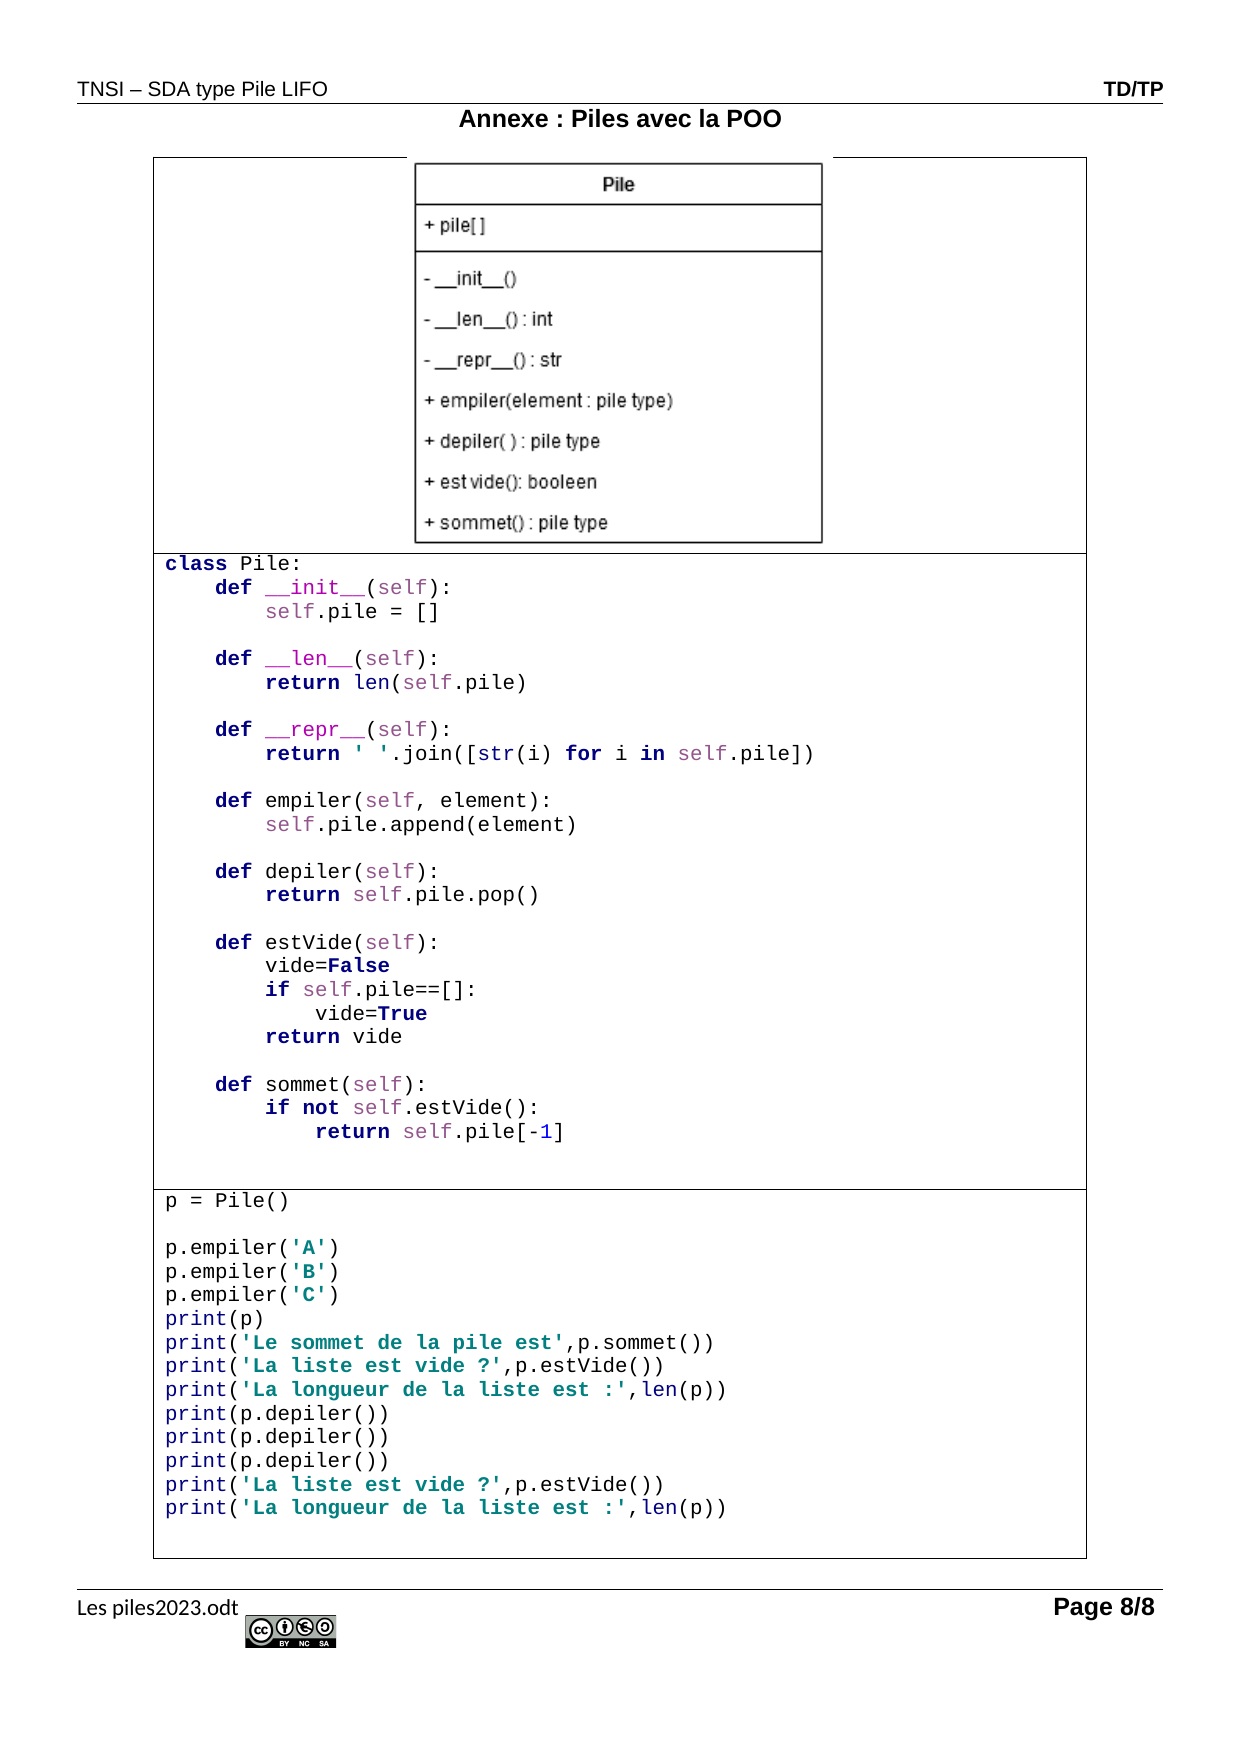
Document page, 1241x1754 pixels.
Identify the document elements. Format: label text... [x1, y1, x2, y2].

text Annexe : Piles avec la POO [77, 104, 1163, 133]
picture [245, 1615, 337, 1648]
table_cell p = Pile() p.empiler('A') p.empiler('B') p.empiler('C') print(p) print('Le sommet de la pile est',p.sommet()) print('La liste est vide ?',p.estVide()) print('La longueur de la liste est :',len(p)) print(p.depiler()) print(p.depiler()) print(p.depiler()) print('La liste est vide ?',p.estVide()) print('La longueur de la liste est :',len(p)) [154, 1190, 1086, 1558]
table_header [834, 158, 1086, 552]
table_header [154, 158, 407, 552]
table_cell class Pile: def __init__(self): self.pile = [] def __len__(self): return len(self.pile) def __repr__(self): return ' '.join([str(i) for i in self.pile]) def empiler(self, element): self.pile.append(element) def depiler(self): return self.pile.pop() def estVide(self): vide=False if self.pile==[]: vide=True return vide def sommet(self): if not self.estVide(): return self.pile[-1] [154, 554, 1086, 1189]
